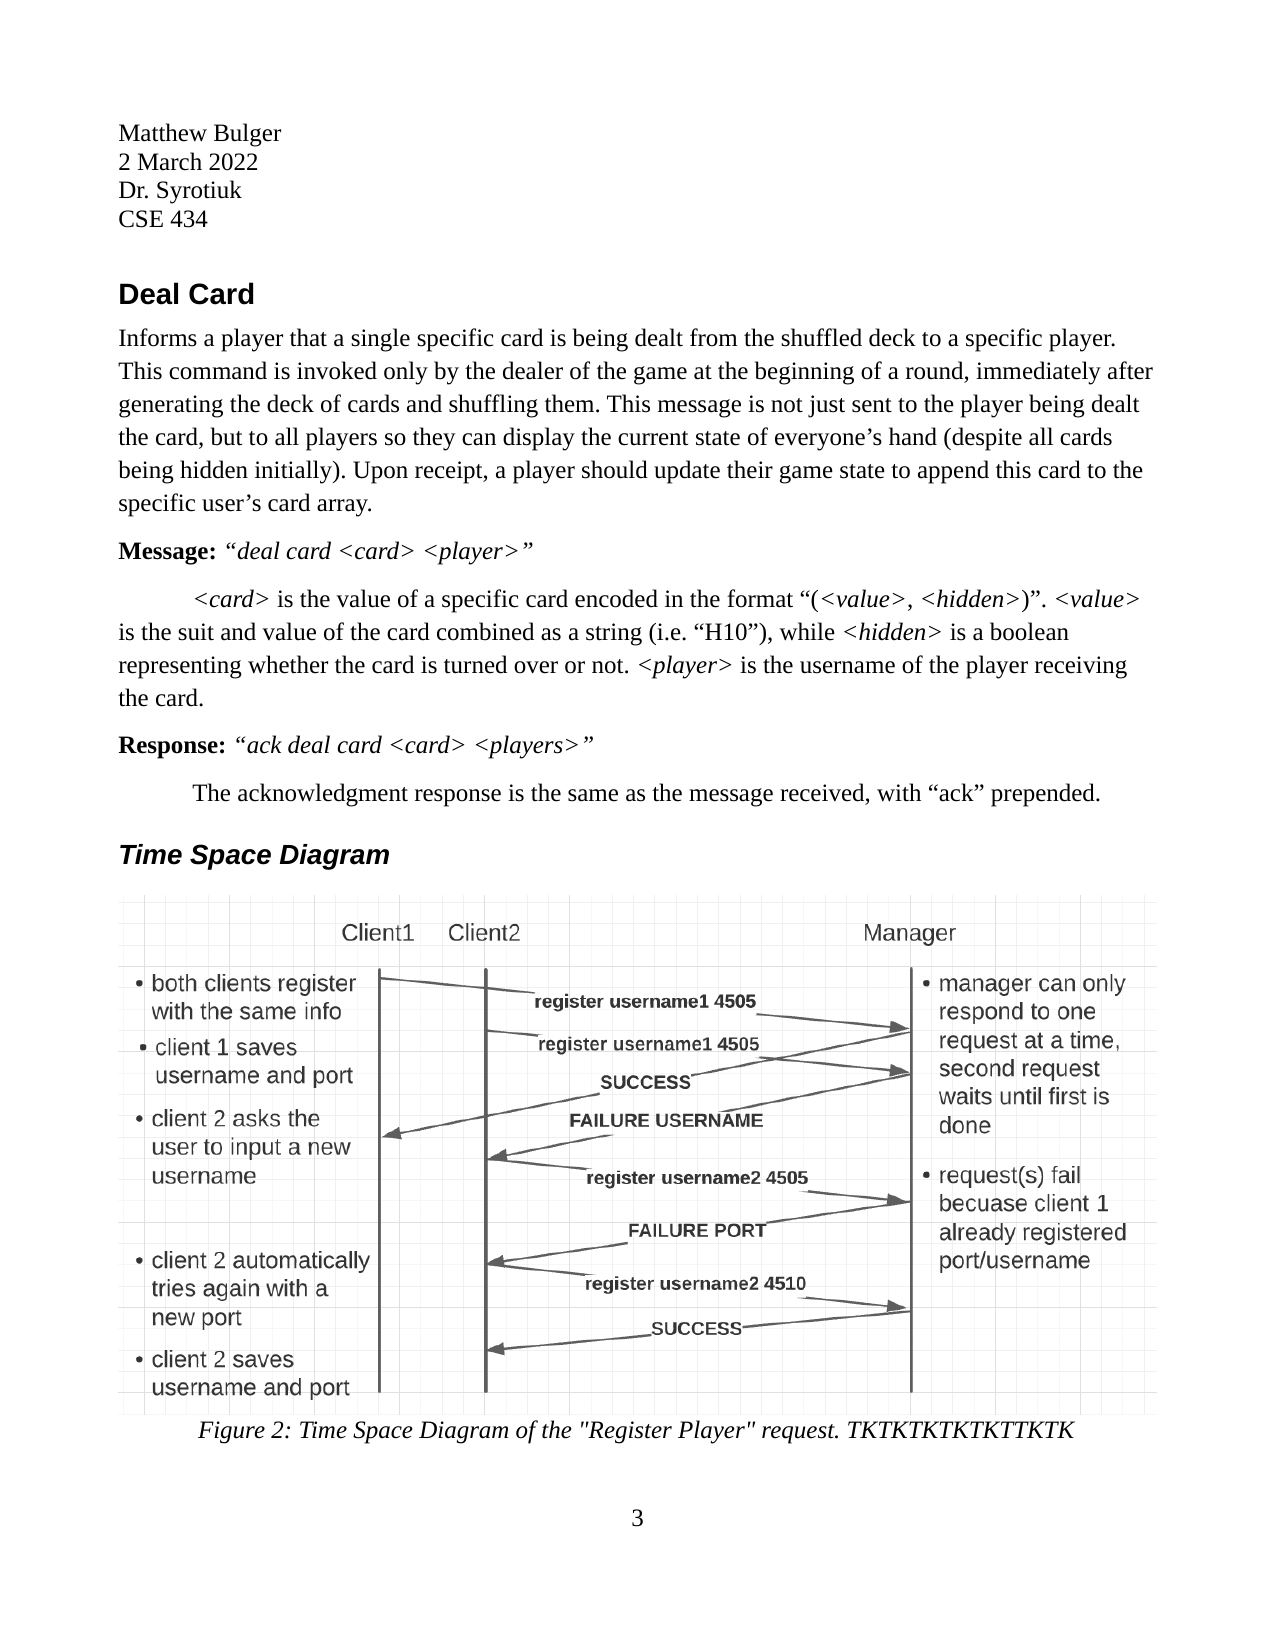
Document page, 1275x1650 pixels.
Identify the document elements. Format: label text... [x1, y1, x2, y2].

subtitle Deal Card [118, 277, 1157, 311]
text Response: “ack deal card <card> <players>” [118, 730, 1157, 759]
text Informs a player that a single specific card is being dealt from the shuffled deck to a specific player. This command is invoked only by the dealer of the game at the beginning of a round, immediately after generating the deck of cards and shuffling them. This message is not just sent to the player being dealt the card, but to all players so they can display the current state of everyone’s hand (despite all cards being hidden initially). Upon receipt, a player should update their game state to append this card to the specific user’s card array. [118, 323, 1157, 517]
picture [118, 895, 1157, 1415]
text <card> is the value of a specific card encoded in the format “(<value>, <hidden>)”. <value> is the suit and value of the card combined as a string (i.e. “H10”), while <hidden> is a boolean representing whether the card is turned over or not. <player> is the username of the player receiving the card. [118, 584, 1157, 712]
text The acknowledgment response is the same as the message received, with “ack” prepended. [118, 778, 1157, 807]
text Figure 2: Time Space Diagram of the "Register Player" request. TKTKTKTKTKTTKTK [118, 1415, 1157, 1443]
text Message: “deal card <card> <player>” [118, 536, 1157, 565]
subtitle Time Space Diagram [118, 838, 1157, 870]
